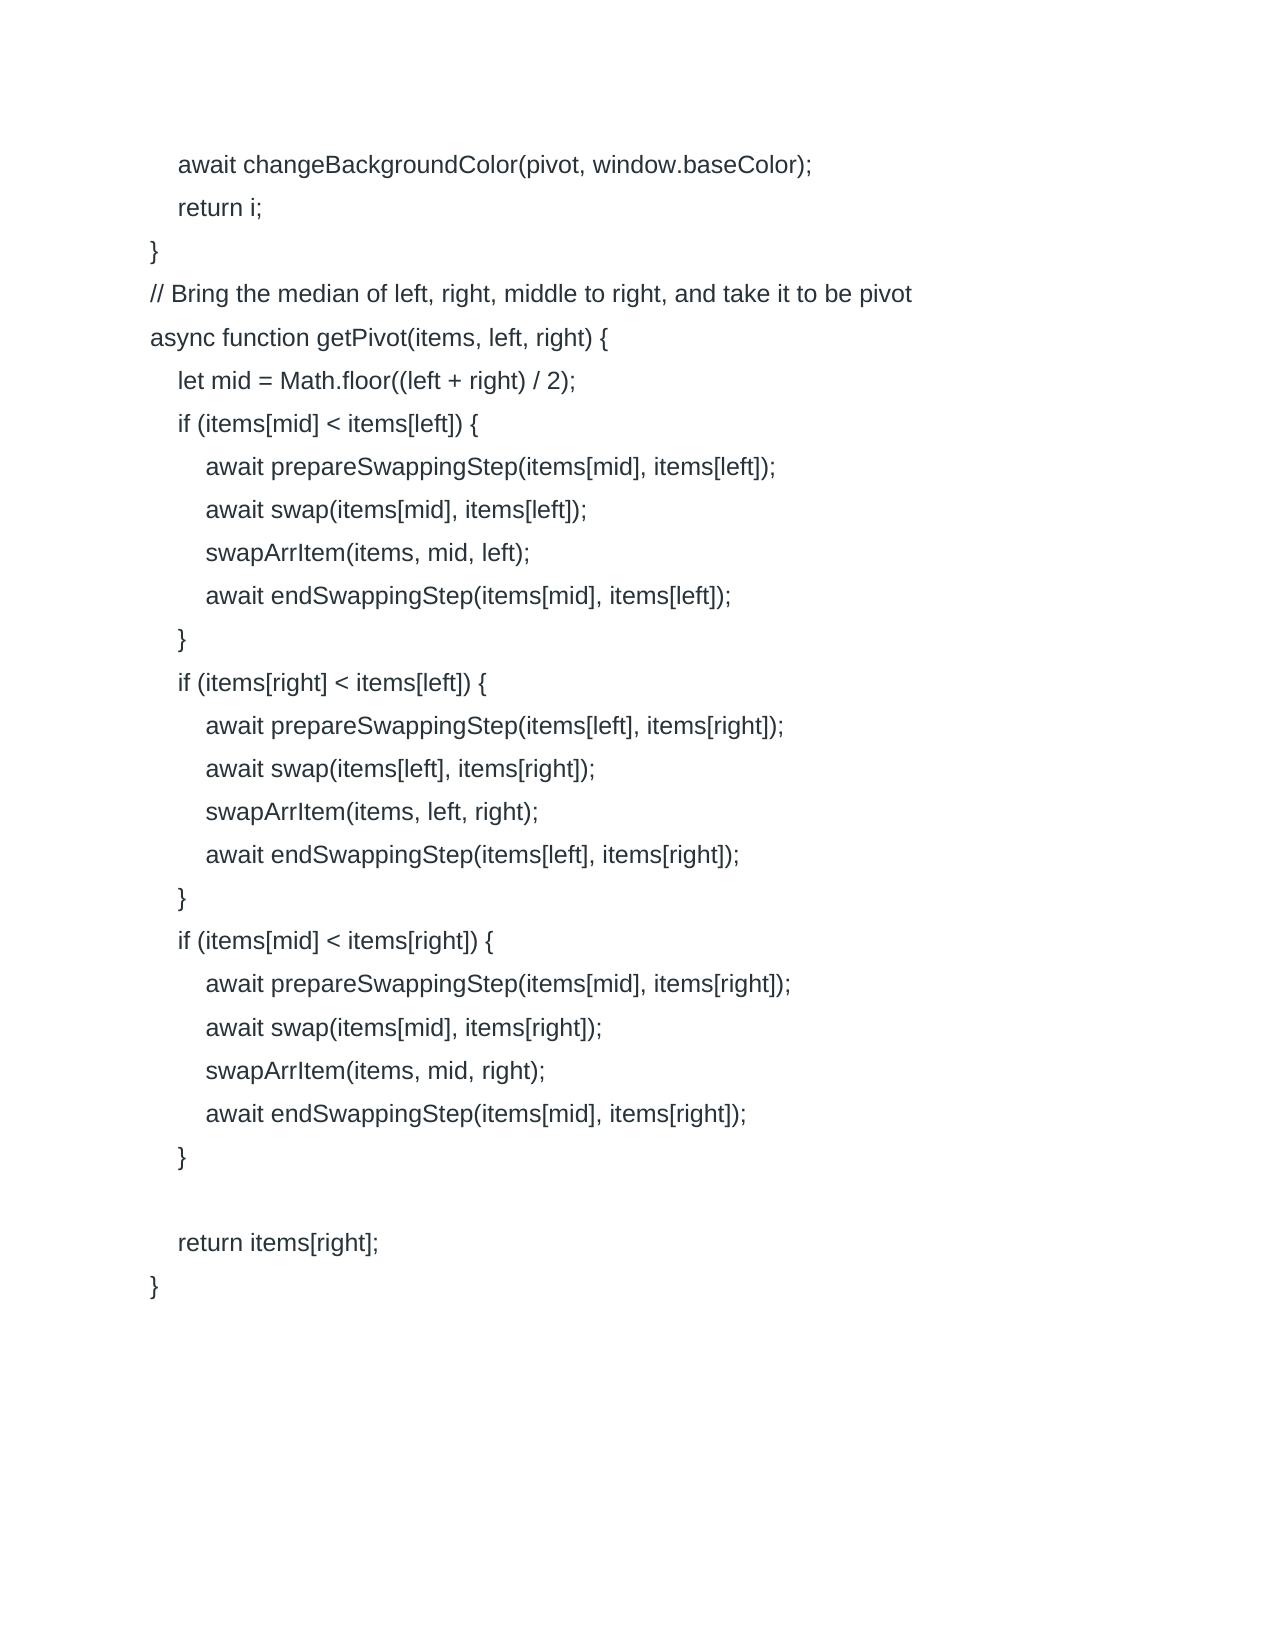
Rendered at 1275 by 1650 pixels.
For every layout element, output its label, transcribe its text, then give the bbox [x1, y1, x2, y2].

text return i; [150, 193, 1125, 222]
text await endSwappingStep(items[mid], items[right]); [150, 1099, 1125, 1127]
text await swap(items[mid], items[right]); [150, 1012, 1125, 1041]
text let mid = Math.floor((left + right) / 2); [150, 366, 1125, 394]
text if (items[mid] < items[right]) { [150, 926, 1125, 955]
text } [150, 236, 1125, 265]
text await prepareSwappingStep(items[left], items[right]); [150, 711, 1125, 739]
text await prepareSwappingStep(items[mid], items[left]); [150, 452, 1125, 481]
text async function getPivot(items, left, right) { [150, 322, 1125, 351]
text } [150, 1271, 1125, 1300]
text await swap(items[left], items[right]); [150, 754, 1125, 782]
text await endSwappingStep(items[mid], items[left]); [150, 581, 1125, 610]
text return items[right]; [150, 1228, 1125, 1257]
text swapArrItem(items, mid, left); [150, 538, 1125, 567]
text await swap(items[mid], items[left]); [150, 495, 1125, 524]
text swapArrItem(items, mid, right); [150, 1056, 1125, 1084]
text } [150, 624, 1125, 653]
text if (items[mid] < items[left]) { [150, 409, 1125, 437]
text // Bring the median of left, right, middle to right, and take it to be pivot [150, 279, 1125, 308]
text } [150, 883, 1125, 912]
text swapArrItem(items, left, right); [150, 797, 1125, 826]
text await endSwappingStep(items[left], items[right]); [150, 840, 1125, 869]
text await changeBackgroundColor(pivot, window.baseColor); [150, 150, 1125, 179]
text } [150, 1142, 1125, 1171]
text if (items[right] < items[left]) { [150, 667, 1125, 696]
text await prepareSwappingStep(items[mid], items[right]); [150, 969, 1125, 998]
